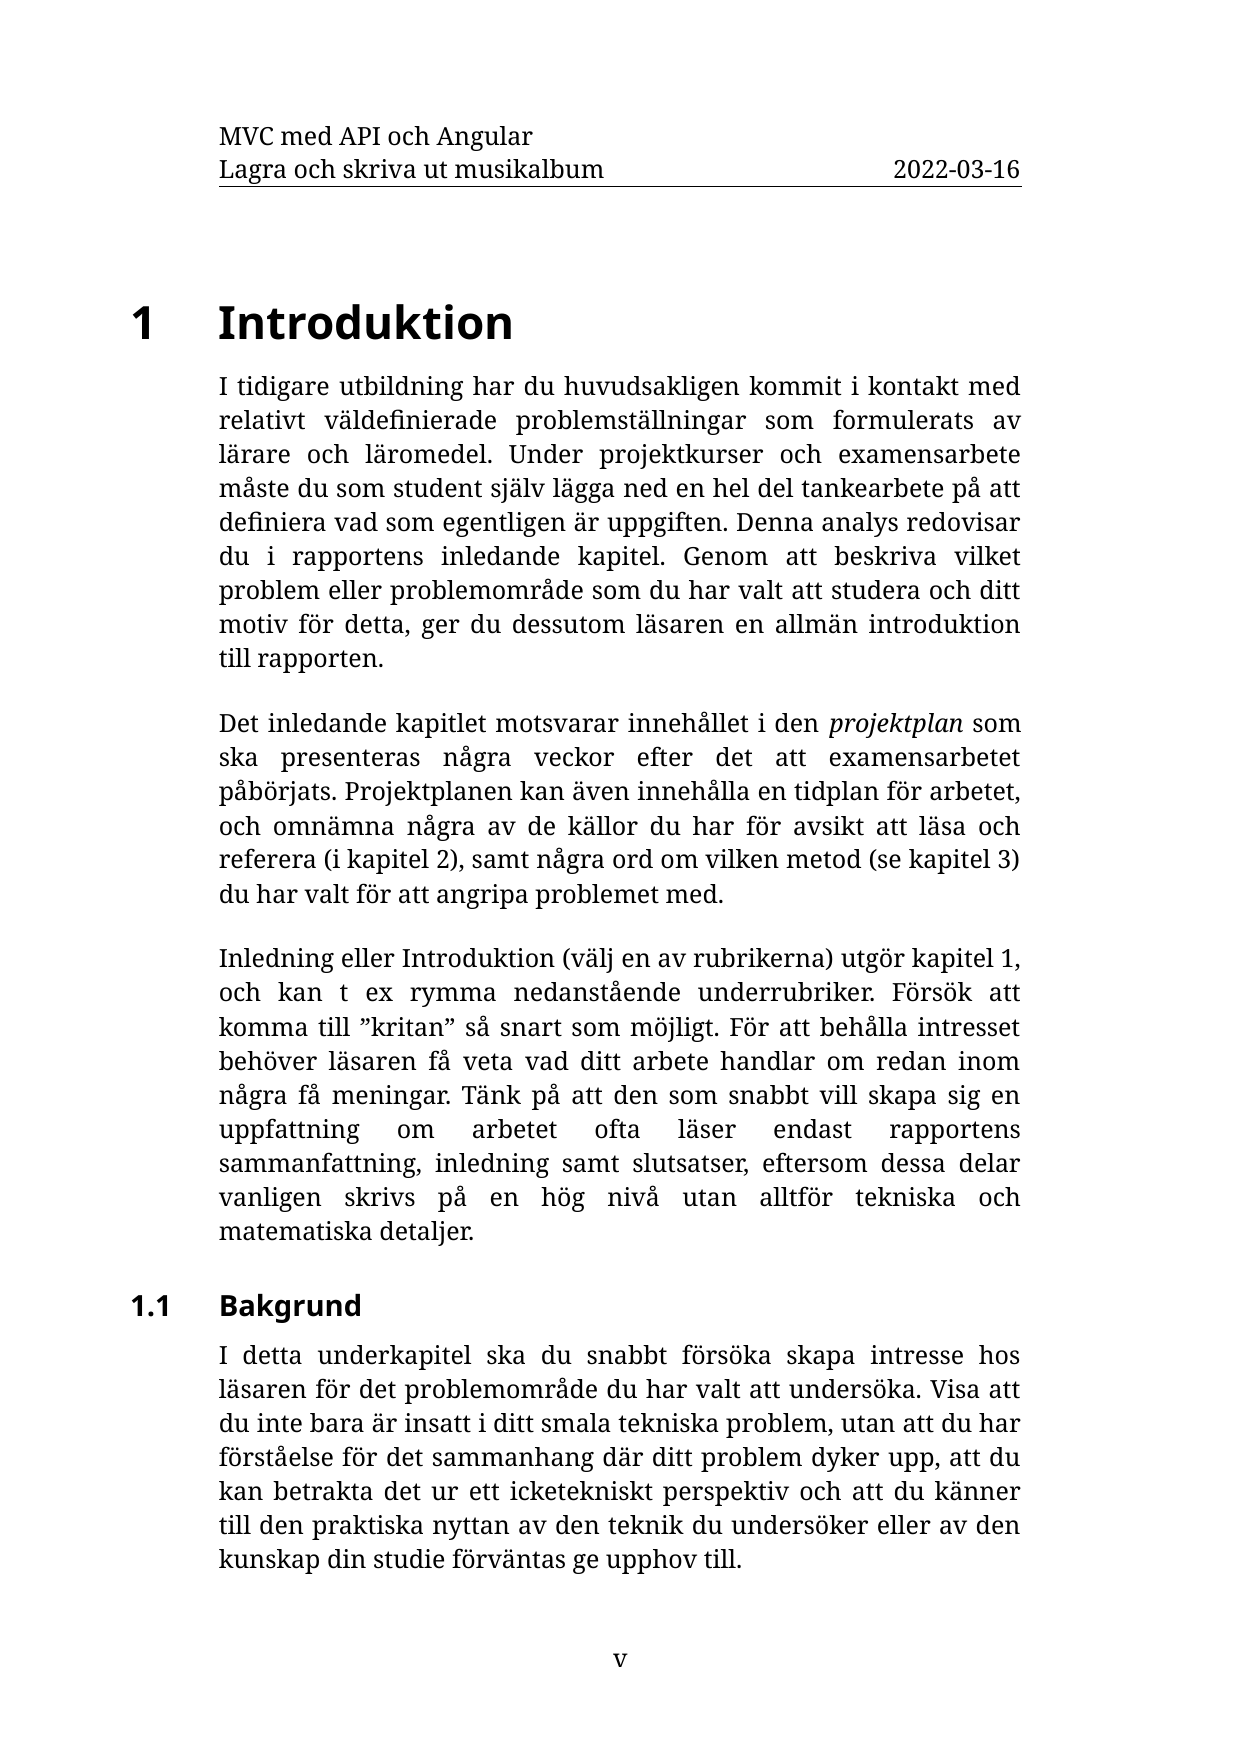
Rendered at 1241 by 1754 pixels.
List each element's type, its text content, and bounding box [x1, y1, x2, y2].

text Det inledande kapitlet motsvarar innehållet i den projektplan som ska presenteras några veckor efter det att examensarbetet påbörjats. Projektplanen kan även innehålla en tidplan för arbetet, och omnämna några av de källor du har för avsikt att läsa och referera (i kapitel 2), samt några ord om vilken metod (se kapitel 3) du har valt för att angripa problemet med. [218, 706, 1022, 910]
text I detta underkapitel ska du snabbt försöka skapa intresse hos läsaren för det problemområde du har valt att undersöka. Visa att du inte bara är insatt i ditt smala tekniska problem, utan att du har förståelse för det sammanhang där ditt problem dyker upp, att du kan betrakta det ur ett icketekniskt perspektiv och att du känner till den praktiska nyttan av den teknik du undersöker eller av den kunskap din studie förväntas ge upphov till. [218, 1337, 1022, 1576]
text I tidigare utbildning har du huvudsakligen kommit i kontakt med relativt väldefinierade problemställningar som formulerats av lärare och läromedel. Under projektkurser och examensarbete måste du som student själv lägga ned en hel del tankearbete på att definiera vad som egentligen är uppgiften. Denna analys redovisar du i rapportens inledande kapitel. Genom att beskriva vilket problem eller problemområde som du har valt att studera och ditt motiv för detta, ger du dessutom läsaren en allmän introduktion till rapporten. [218, 369, 1022, 675]
subtitle Bakgrund [130, 1285, 1022, 1324]
subtitle Introduktion [130, 291, 1022, 353]
text Inledning eller Introduktion (välj en av rubrikerna) utgör kapitel 1, och kan t ex rymma nedanstående underrubriker. Försök att komma till ”kritan” så snart som möjligt. För att behålla intresset behöver läsaren få veta vad ditt arbete handlar om redan inom några få meningar. Tänk på att den som snabbt vill skapa sig en uppfattning om arbetet ofta läser endast rapportens sammanfattning, inledning samt slutsatser, eftersom dessa delar vanligen skrivs på en hög nivå utan alltför tekniska och matematiska detaljer. [218, 941, 1022, 1248]
